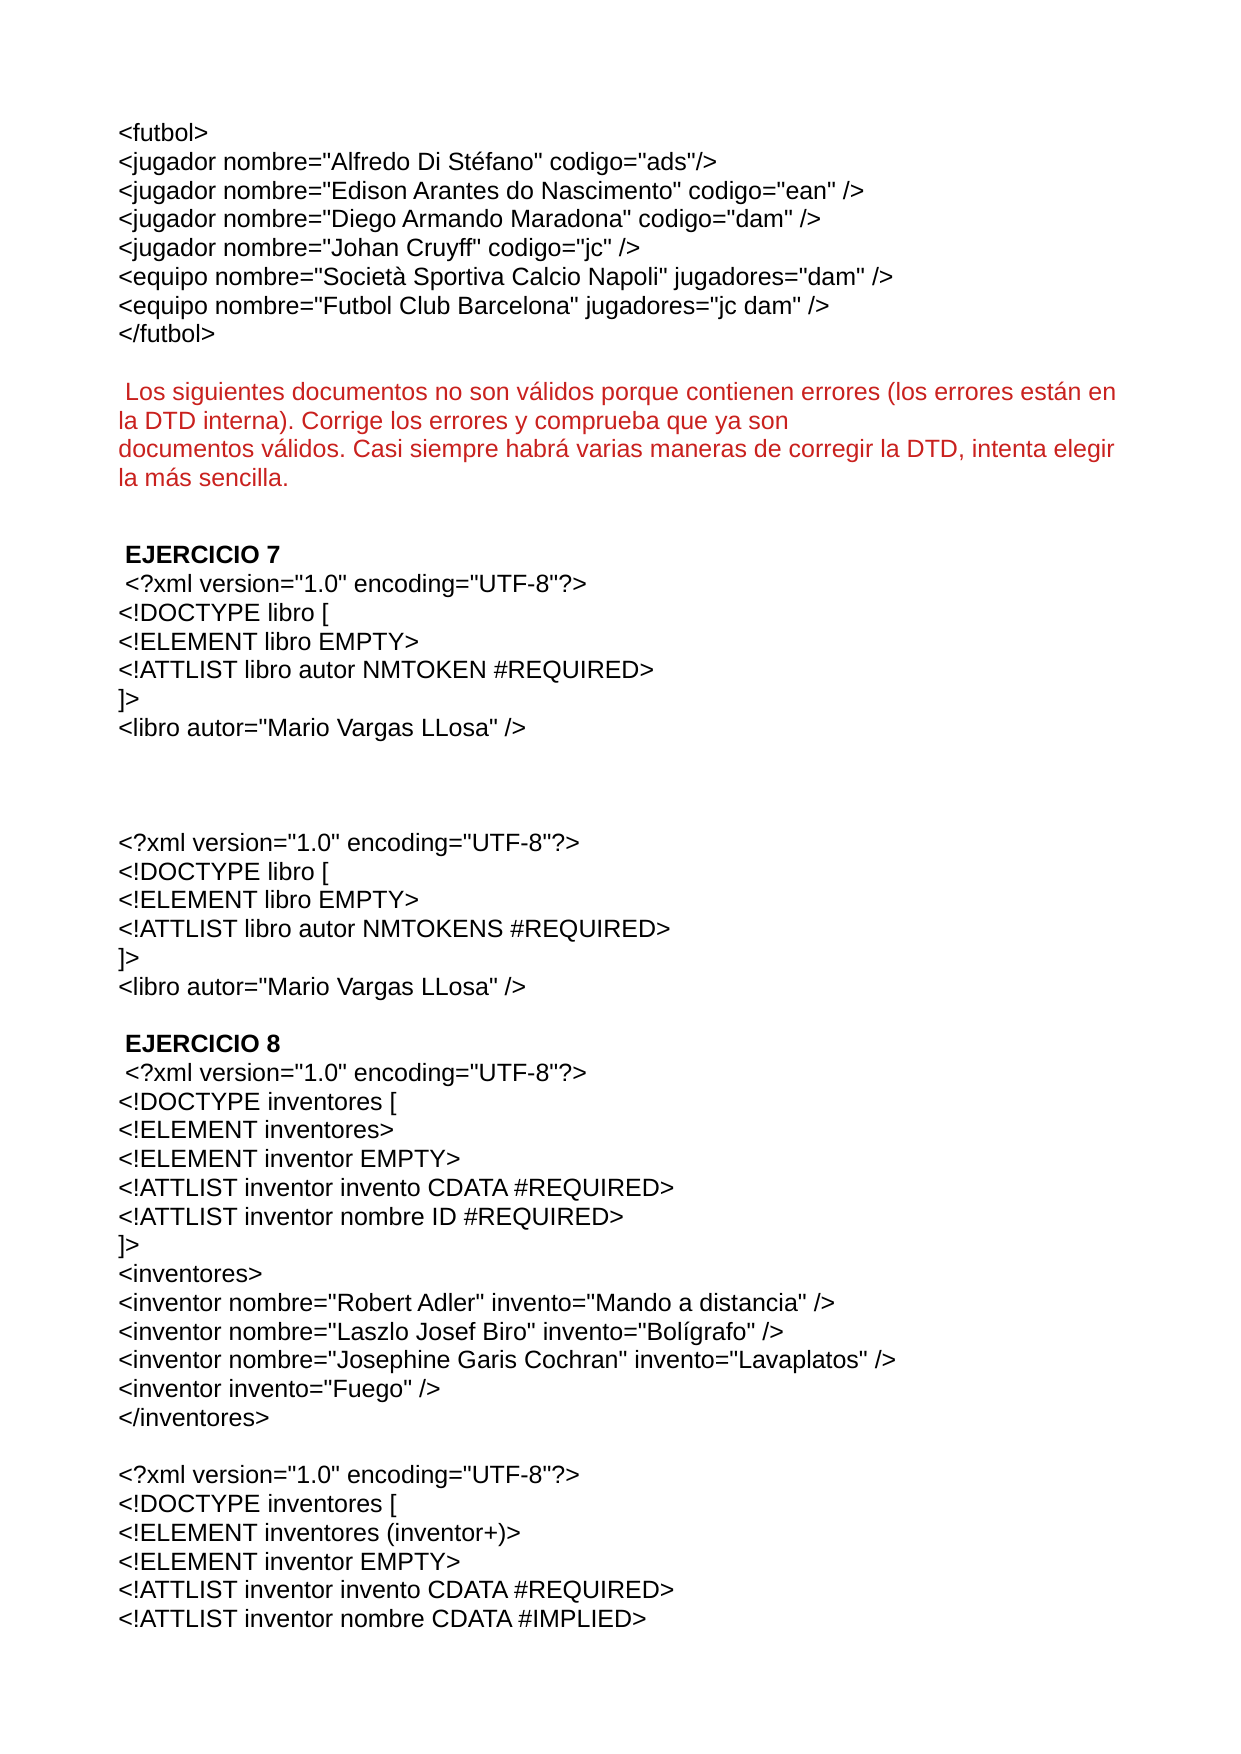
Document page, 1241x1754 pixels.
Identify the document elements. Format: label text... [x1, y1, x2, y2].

text <!ELEMENT inventores> [118, 1116, 1122, 1144]
text <!ATTLIST inventor nombre CDATA #IMPLIED> [118, 1604, 1122, 1633]
text documentos válidos. Casi siempre habrá varias maneras de corregir la DTD, intenta elegir la más sencilla. [118, 434, 1122, 492]
text <?xml version="1.0" encoding="UTF-8"?> [118, 569, 1122, 598]
text <jugador nombre="Edison Arantes do Nascimento" codigo="ean" /> [118, 176, 1122, 204]
text <!ATTLIST libro autor NMTOKEN #REQUIRED> [118, 656, 1122, 684]
text <inventor nombre="Josephine Garis Cochran" invento="Lavaplatos" /> [118, 1346, 1122, 1374]
text <?xml version="1.0" encoding="UTF-8"?> [118, 1058, 1122, 1087]
text <!ATTLIST inventor nombre ID #REQUIRED> [118, 1202, 1122, 1231]
text <!ELEMENT libro EMPTY> [118, 886, 1122, 914]
text <?xml version="1.0" encoding="UTF-8"?> [118, 828, 1122, 857]
text <!ATTLIST inventor invento CDATA #REQUIRED> [118, 1173, 1122, 1202]
text </inventores> [118, 1403, 1122, 1432]
text <equipo nombre="Società Sportiva Calcio Napoli" jugadores="dam" /> [118, 262, 1122, 291]
text Los siguientes documentos no son válidos porque contienen errores (los errores están en la DTD interna). Corrige los errores y comprueba que ya son [118, 377, 1122, 434]
text <!ATTLIST inventor invento CDATA #REQUIRED> [118, 1576, 1122, 1604]
text <!ELEMENT inventor EMPTY> [118, 1547, 1122, 1576]
text ]> [118, 1231, 1122, 1259]
text <!ATTLIST libro autor NMTOKENS #REQUIRED> [118, 914, 1122, 943]
text <futbol> [118, 118, 1122, 147]
text <?xml version="1.0" encoding="UTF-8"?> [118, 1461, 1122, 1489]
text <libro autor="Mario Vargas LLosa" /> [118, 713, 1122, 742]
text <jugador nombre="Alfredo Di Stéfano" codigo="ads"/> [118, 147, 1122, 176]
text <!DOCTYPE inventores [ [118, 1489, 1122, 1518]
text <jugador nombre="Diego Armando Maradona" codigo="dam" /> [118, 204, 1122, 233]
text <!DOCTYPE libro [ [118, 598, 1122, 627]
text <inventor invento="Fuego" /> [118, 1374, 1122, 1403]
text <!ELEMENT inventores (inventor+)> [118, 1518, 1122, 1547]
text <!DOCTYPE libro [ [118, 857, 1122, 886]
text <inventor nombre="Robert Adler" invento="Mando a distancia" /> [118, 1288, 1122, 1317]
text <libro autor="Mario Vargas LLosa" /> [118, 972, 1122, 1001]
text <!ELEMENT libro EMPTY> [118, 627, 1122, 656]
text EJERCICIO 7 [118, 541, 1122, 569]
text EJERCICIO 8 [118, 1029, 1122, 1058]
text <inventor nombre="Laszlo Josef Biro" invento="Bolígrafo" /> [118, 1317, 1122, 1346]
text <equipo nombre="Futbol Club Barcelona" jugadores="jc dam" /> [118, 291, 1122, 319]
text <jugador nombre="Johan Cruyff" codigo="jc" /> [118, 233, 1122, 262]
text <!DOCTYPE inventores [ [118, 1087, 1122, 1116]
text ]> [118, 943, 1122, 972]
text </futbol> [118, 319, 1122, 348]
text <!ELEMENT inventor EMPTY> [118, 1144, 1122, 1173]
text <inventores> [118, 1259, 1122, 1288]
text ]> [118, 684, 1122, 713]
